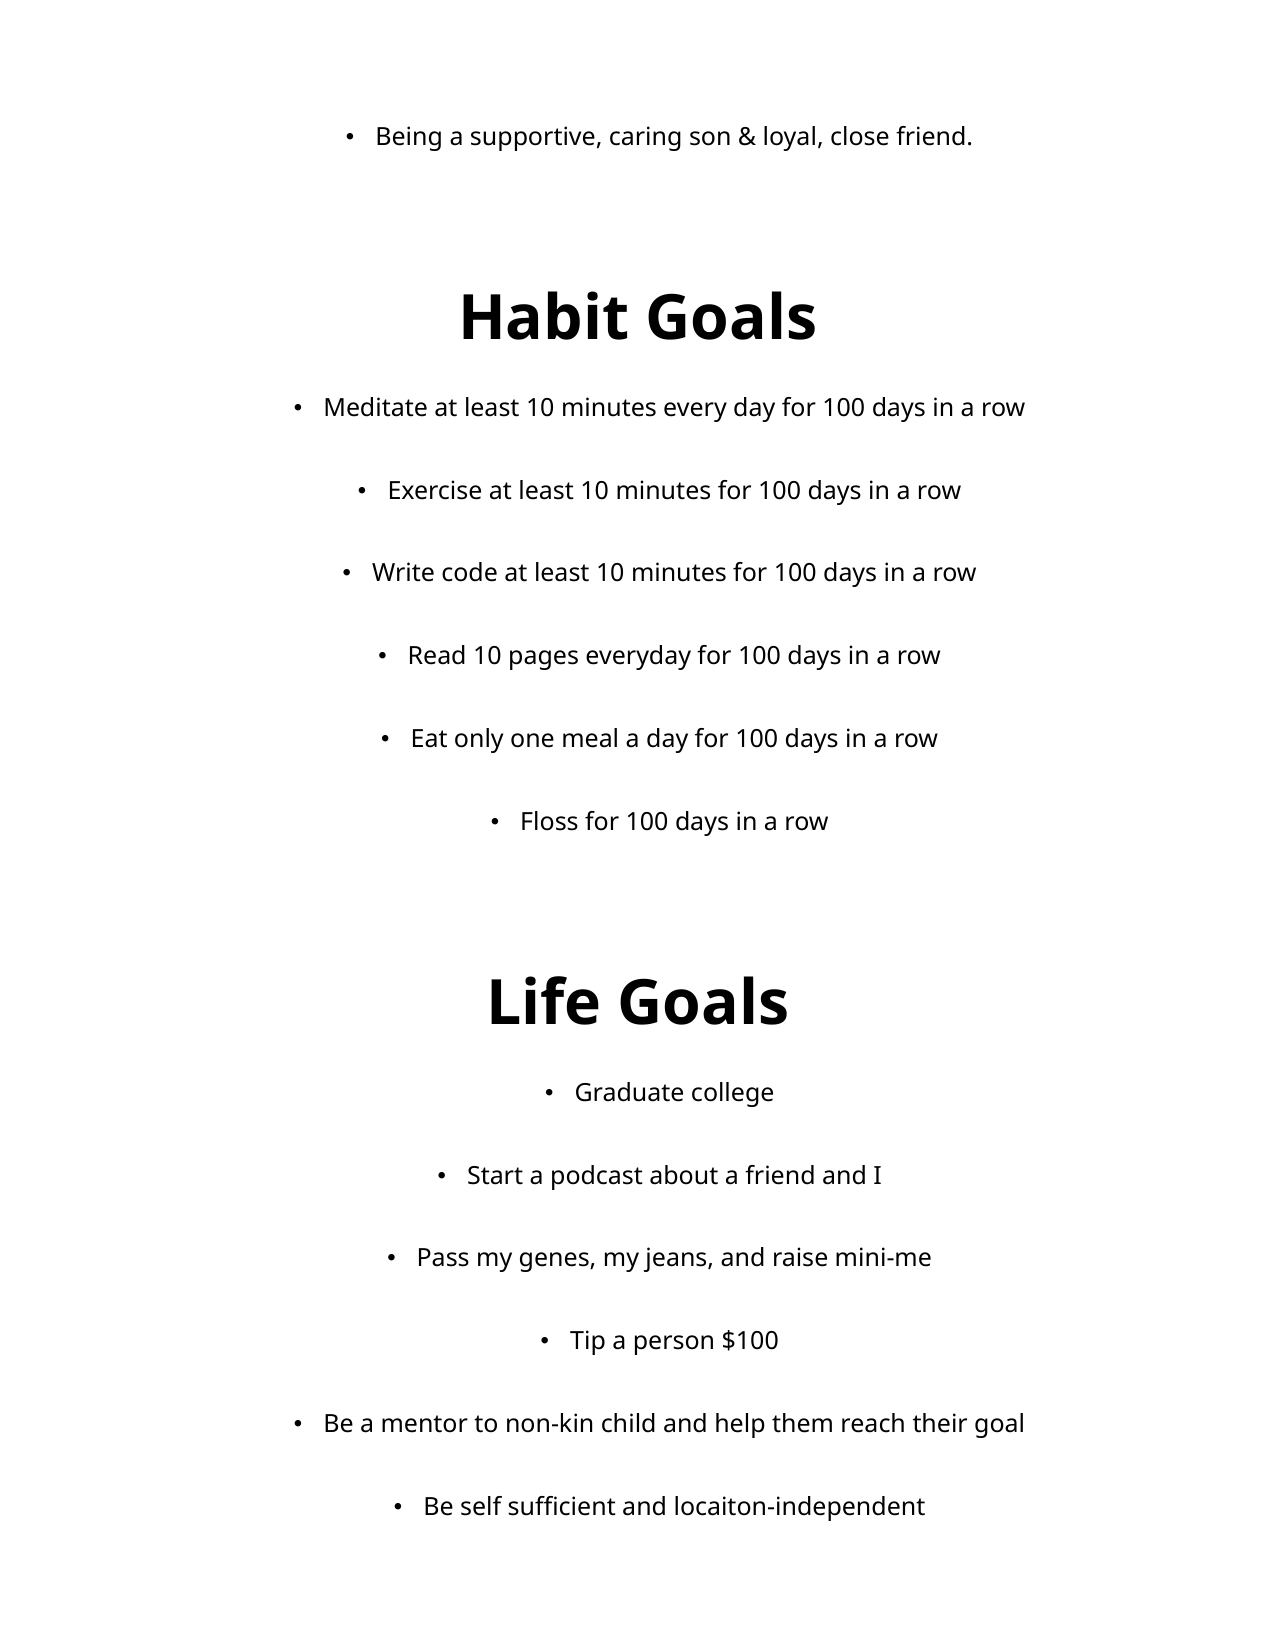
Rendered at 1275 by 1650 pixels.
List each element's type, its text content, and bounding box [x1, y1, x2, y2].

list Pass my genes, my jeans, and raise mini-me [162, 1240, 1157, 1274]
subtitle Life Goals [118, 958, 1157, 1043]
list Tip a person $100 [162, 1323, 1157, 1357]
list Start a podcast about a friend and I [162, 1157, 1157, 1191]
list Be a mentor to non-kin child and help them reach their goal [162, 1405, 1157, 1439]
list Being a supportive, caring son & loyal, close friend. [162, 118, 1157, 152]
list Eat only one meal a day for 100 days in a row [162, 720, 1157, 754]
list Read 10 pages everyday for 100 days in a row [162, 638, 1157, 672]
list Be self sufficient and locaiton-independent [162, 1488, 1157, 1522]
subtitle Habit Goals [118, 273, 1157, 358]
list Graduate college [162, 1074, 1157, 1109]
list Meditate at least 10 minutes every day for 100 days in a row [162, 389, 1157, 424]
list Exercise at least 10 minutes for 100 days in a row [162, 472, 1157, 506]
list Write code at least 10 minutes for 100 days in a row [162, 555, 1157, 589]
list Floss for 100 days in a row [162, 803, 1157, 837]
